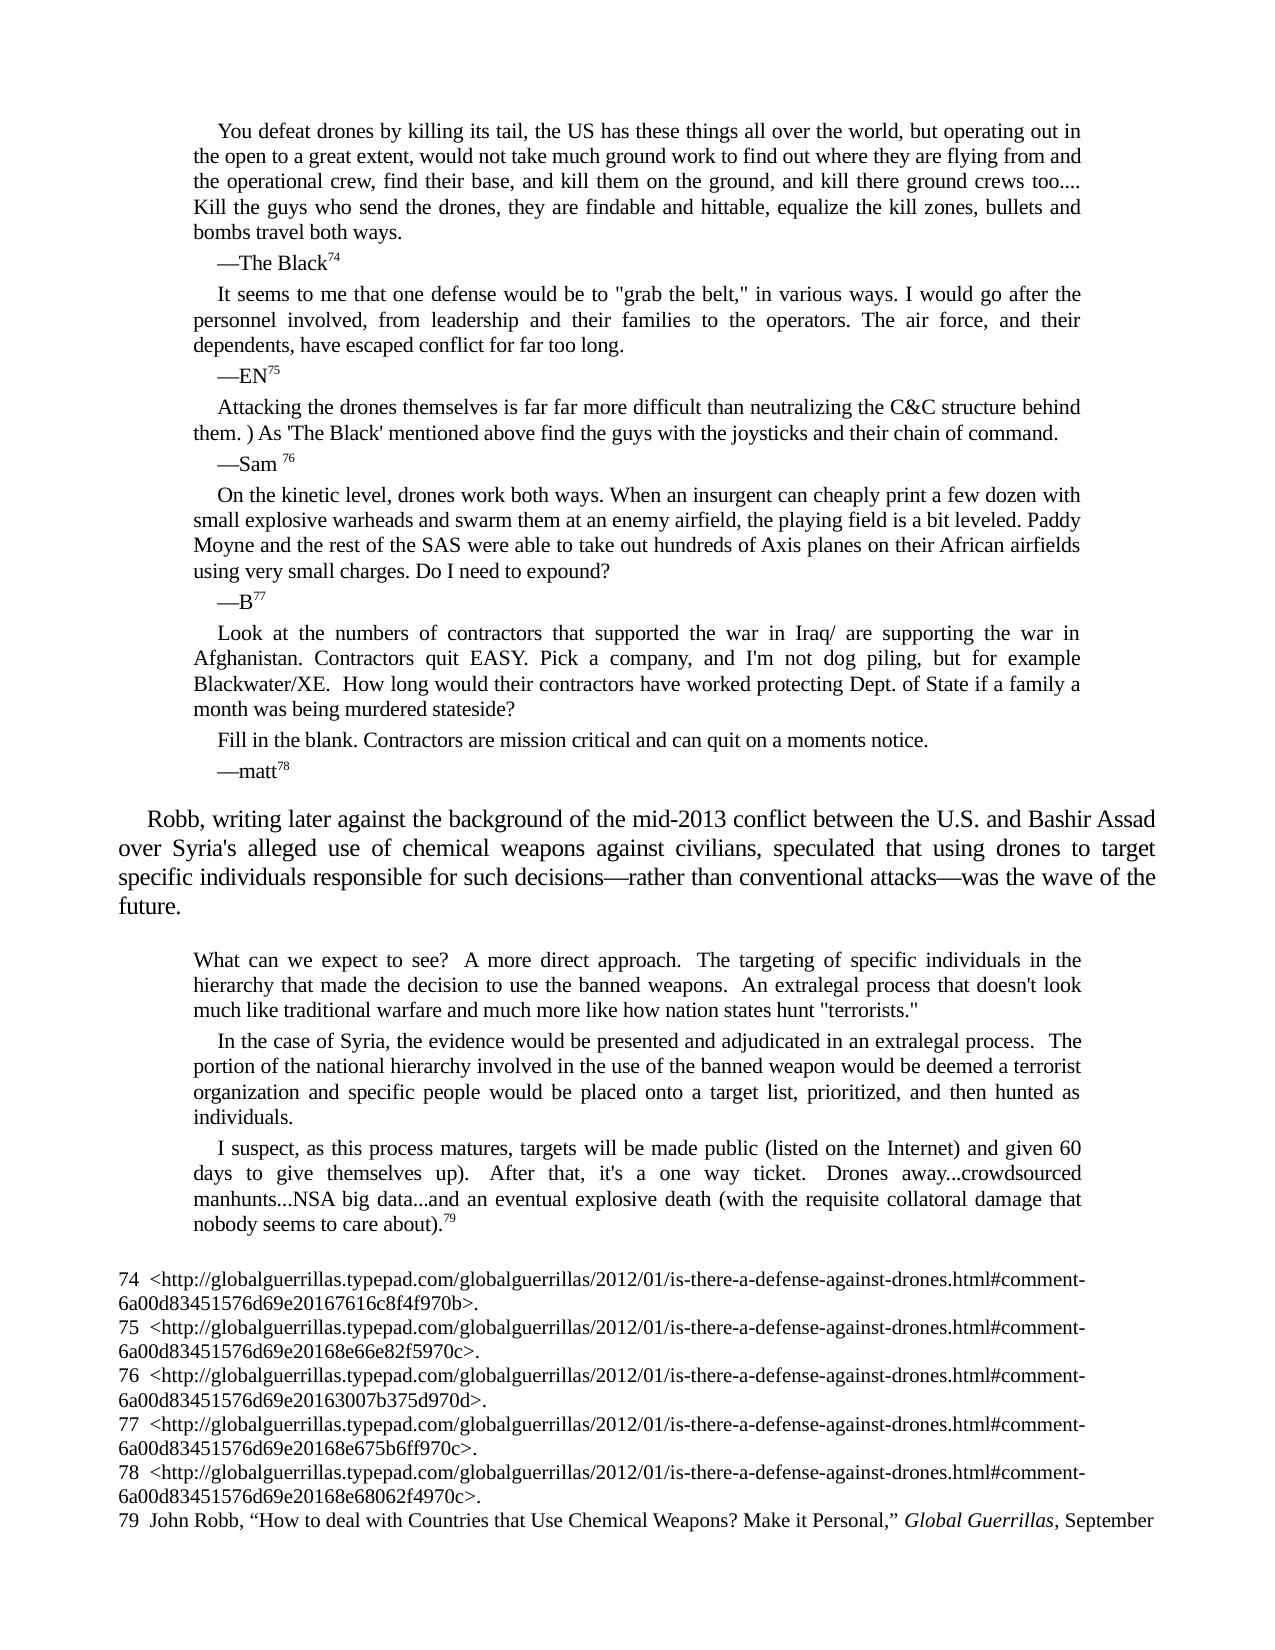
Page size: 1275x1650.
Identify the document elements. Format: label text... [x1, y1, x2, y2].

text John Robb, “How to deal with Countries that Use Chemical Weapons? Make it Personal,” Global Guerrillas, September [118, 1508, 1157, 1532]
text —The Black [193, 250, 1082, 275]
text —EN [193, 363, 1082, 388]
text <http://globalguerrillas.typepad.com/globalguerrillas/2012/01/is-there-a-defense-against-drones.html#comment- 6a00d83451576d69e20168e68062f4970c>. [118, 1460, 1157, 1508]
text I suspect, as this process matures, targets will be made public (listed on the Internet) and given 60 days to give themselves up). After that, it's a one way ticket. Drones away...crowdsourced manhunts...NSA big data...and an eventual explosive death (with the requisite collatoral damage that nobody seems to care about). [193, 1135, 1082, 1236]
text <http://globalguerrillas.typepad.com/globalguerrillas/2012/01/is-there-a-defense-against-drones.html#comment- 6a00d83451576d69e20167616c8f4f970b>. [118, 1267, 1157, 1315]
text On the kinetic level, drones work both ways. When an insurgent can cheaply print a few dozen with small explosive warheads and swarm them at an enemy airfield, the playing field is a bit leveled. Paddy Moyne and the rest of the SAS were able to take out hundreds of Axis planes on their African airfields using very small charges. Do I need to expound? [193, 482, 1082, 583]
text What can we expect to see? A more direct approach. The targeting of specific individuals in the hierarchy that made the decision to use the banned weapons. An extralegal process that doesn't look much like traditional warfare and much more like how nation states hunt "terrorists." [193, 947, 1082, 1022]
text Attacking the drones themselves is far far more difficult than neutralizing the C&C structure behind them. ) As 'The Black' mentioned above find the guys with the joysticks and their chain of command. [193, 394, 1082, 445]
text <http://globalguerrillas.typepad.com/globalguerrillas/2012/01/is-there-a-defense-against-drones.html#comment- 6a00d83451576d69e20168e66e82f5970c>. [118, 1315, 1157, 1363]
text Fill in the blank. Contractors are mission critical and can quit on a moments notice. [193, 727, 1082, 752]
text It seems to me that one defense would be to "grab the belt," in various ways. I would go after the personnel involved, from leadership and their families to the operators. The air force, and their dependents, have escaped conflict for far too long. [193, 281, 1082, 357]
text <http://globalguerrillas.typepad.com/globalguerrillas/2012/01/is-there-a-defense-against-drones.html#comment- 6a00d83451576d69e20163007b375d970d>. [118, 1363, 1157, 1412]
text —Sam [193, 451, 1082, 476]
text Robb, writing later against the background of the mid-2013 conflict between the U.S. and Bashir Assad over Syria's alleged use of chemical weapons against civilians, speculated that using drones to target specific individuals responsible for such decisions—rather than conventional attacks—was the wave of the future. [118, 804, 1157, 919]
text —B [193, 589, 1082, 614]
text Look at the numbers of contractors that supported the war in Iraq/ are supporting the war in Afghanistan. Contractors quit EASY. Pick a company, and I'm not dog piling, but for example Blackwater/XE. How long would their contractors have worked protecting Dept. of State if a family a month was being murdered stateside? [193, 620, 1082, 721]
text You defeat drones by killing its tail, the US has these things all over the world, but operating out in the open to a great extent, would not take much ground work to find out where they are flying from and the operational crew, find their base, and kill them on the ground, and kill there ground crews too.... Kill the guys who send the drones, they are findable and hittable, equalize the kill zones, bullets and bombs travel both ways. [193, 118, 1082, 244]
text —matt [193, 758, 1082, 783]
text <http://globalguerrillas.typepad.com/globalguerrillas/2012/01/is-there-a-defense-against-drones.html#comment- 6a00d83451576d69e20168e675b6ff970c>. [118, 1412, 1157, 1460]
text In the case of Syria, the evidence would be presented and adjudicated in an extralegal process. The portion of the national hierarchy involved in the use of the banned weapon would be deemed a terrorist organization and specific people would be placed onto a target list, prioritized, and then hunted as individuals. [193, 1028, 1082, 1129]
